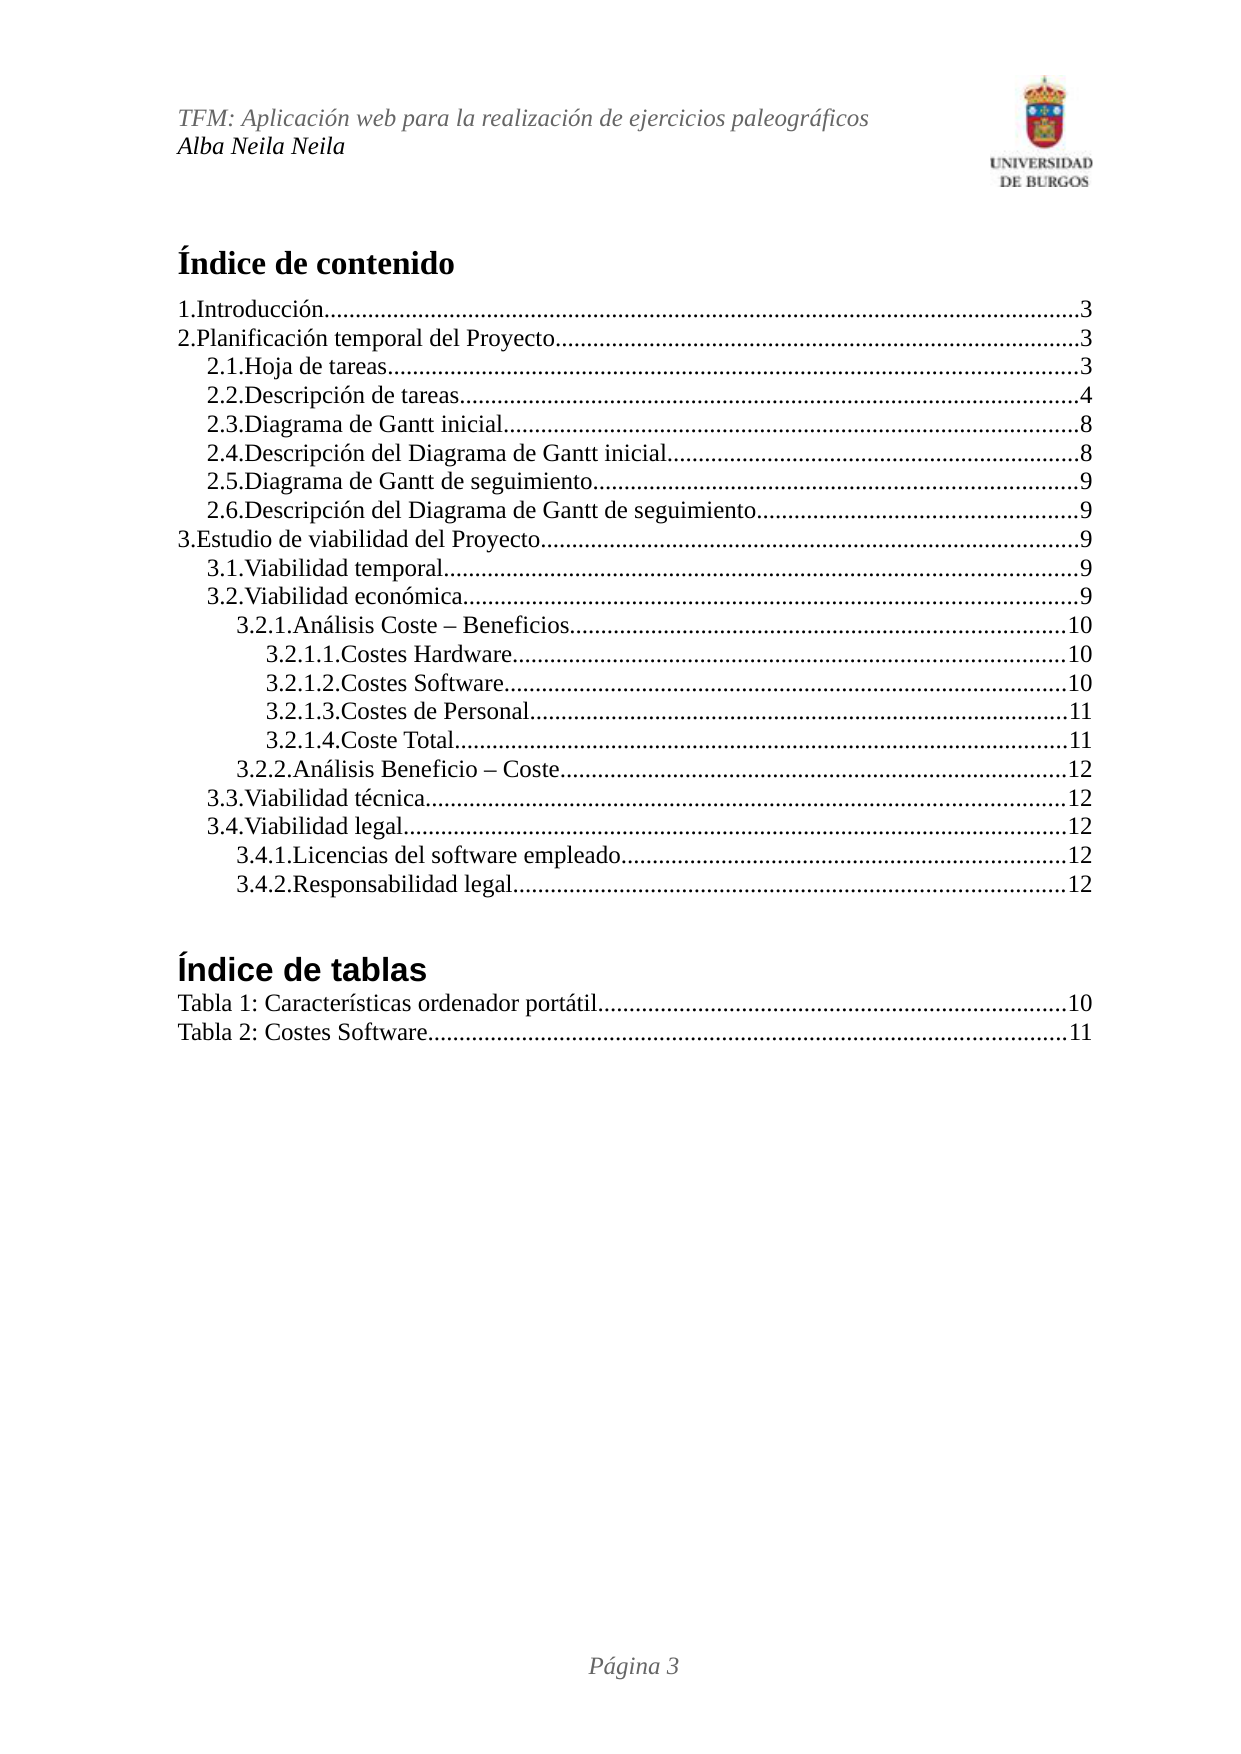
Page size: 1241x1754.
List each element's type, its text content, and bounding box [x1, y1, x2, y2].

text 3.4.Viabilidad legal 12 [207, 811, 1092, 840]
text 3.2.2.Análisis Beneficio – Coste 12 [236, 754, 1092, 783]
text 2.1.Hoja de tareas 3 [207, 351, 1092, 380]
text 2.Planificación temporal del Proyecto 3 [177, 323, 1092, 351]
text 2.4.Descripción del Diagrama de Gantt inicial 8 [207, 438, 1092, 466]
subtitle Índice de tablas [177, 950, 1092, 988]
text 2.2.Descripción de tareas 4 [207, 380, 1092, 409]
text 3.4.1.Licencias del software empleado 12 [236, 840, 1092, 869]
text 3.3.Viabilidad técnica 12 [207, 783, 1092, 811]
text 3.2.1.4.Coste Total 11 [266, 725, 1092, 754]
text 3.2.Viabilidad económica 9 [207, 581, 1092, 610]
text 1.Introducción 3 [177, 294, 1092, 323]
text 3.1.Viabilidad temporal 9 [207, 553, 1092, 581]
picture [990, 75, 1093, 187]
text Tabla 1: Características ordenador portátil 10 [177, 988, 1092, 1017]
subtitle Índice de contenido [177, 243, 1092, 281]
text 2.5.Diagrama de Gantt de seguimiento 9 [207, 466, 1092, 495]
text 3.2.1.3.Costes de Personal 11 [266, 696, 1092, 725]
text Tabla 2: Costes Software 11 [177, 1017, 1092, 1046]
text 3.Estudio de viabilidad del Proyecto 9 [177, 524, 1092, 553]
text 2.6.Descripción del Diagrama de Gantt de seguimiento 9 [207, 495, 1092, 524]
text 3.2.1.Análisis Coste – Beneficios 10 [236, 610, 1092, 639]
text 2.3.Diagrama de Gantt inicial 8 [207, 409, 1092, 438]
text 3.2.1.1.Costes Hardware 10 [266, 639, 1092, 668]
text 3.4.2.Responsabilidad legal 12 [236, 869, 1092, 898]
text 3.2.1.2.Costes Software 10 [266, 668, 1092, 696]
